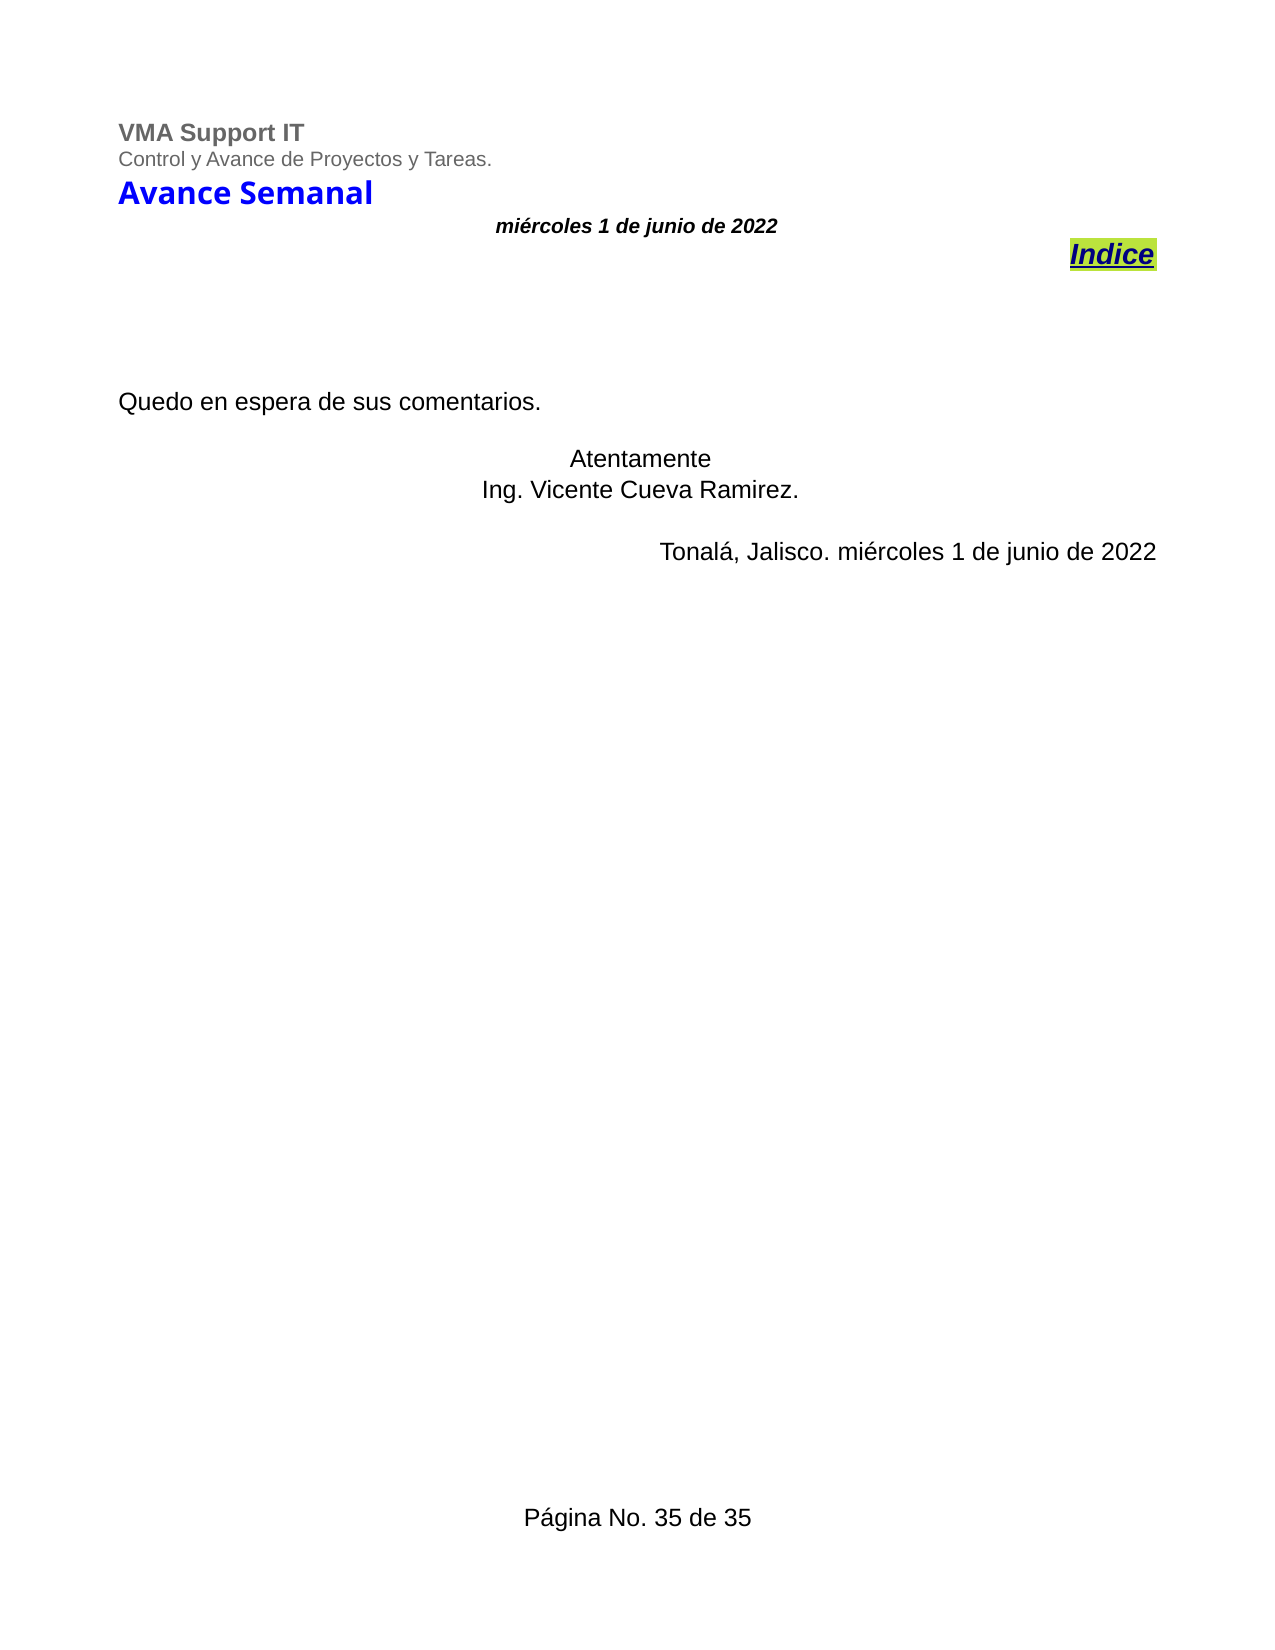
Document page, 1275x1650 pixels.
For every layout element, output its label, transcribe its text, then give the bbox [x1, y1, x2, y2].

list Atentamente [124, 444, 1157, 473]
list Ing. Vicente Cueva Ramirez. [124, 475, 1157, 504]
list Tonalá, Jalisco. miércoles 1 de junio de 2022 [124, 537, 1157, 566]
text Quedo en espera de sus comentarios. [118, 387, 1157, 415]
